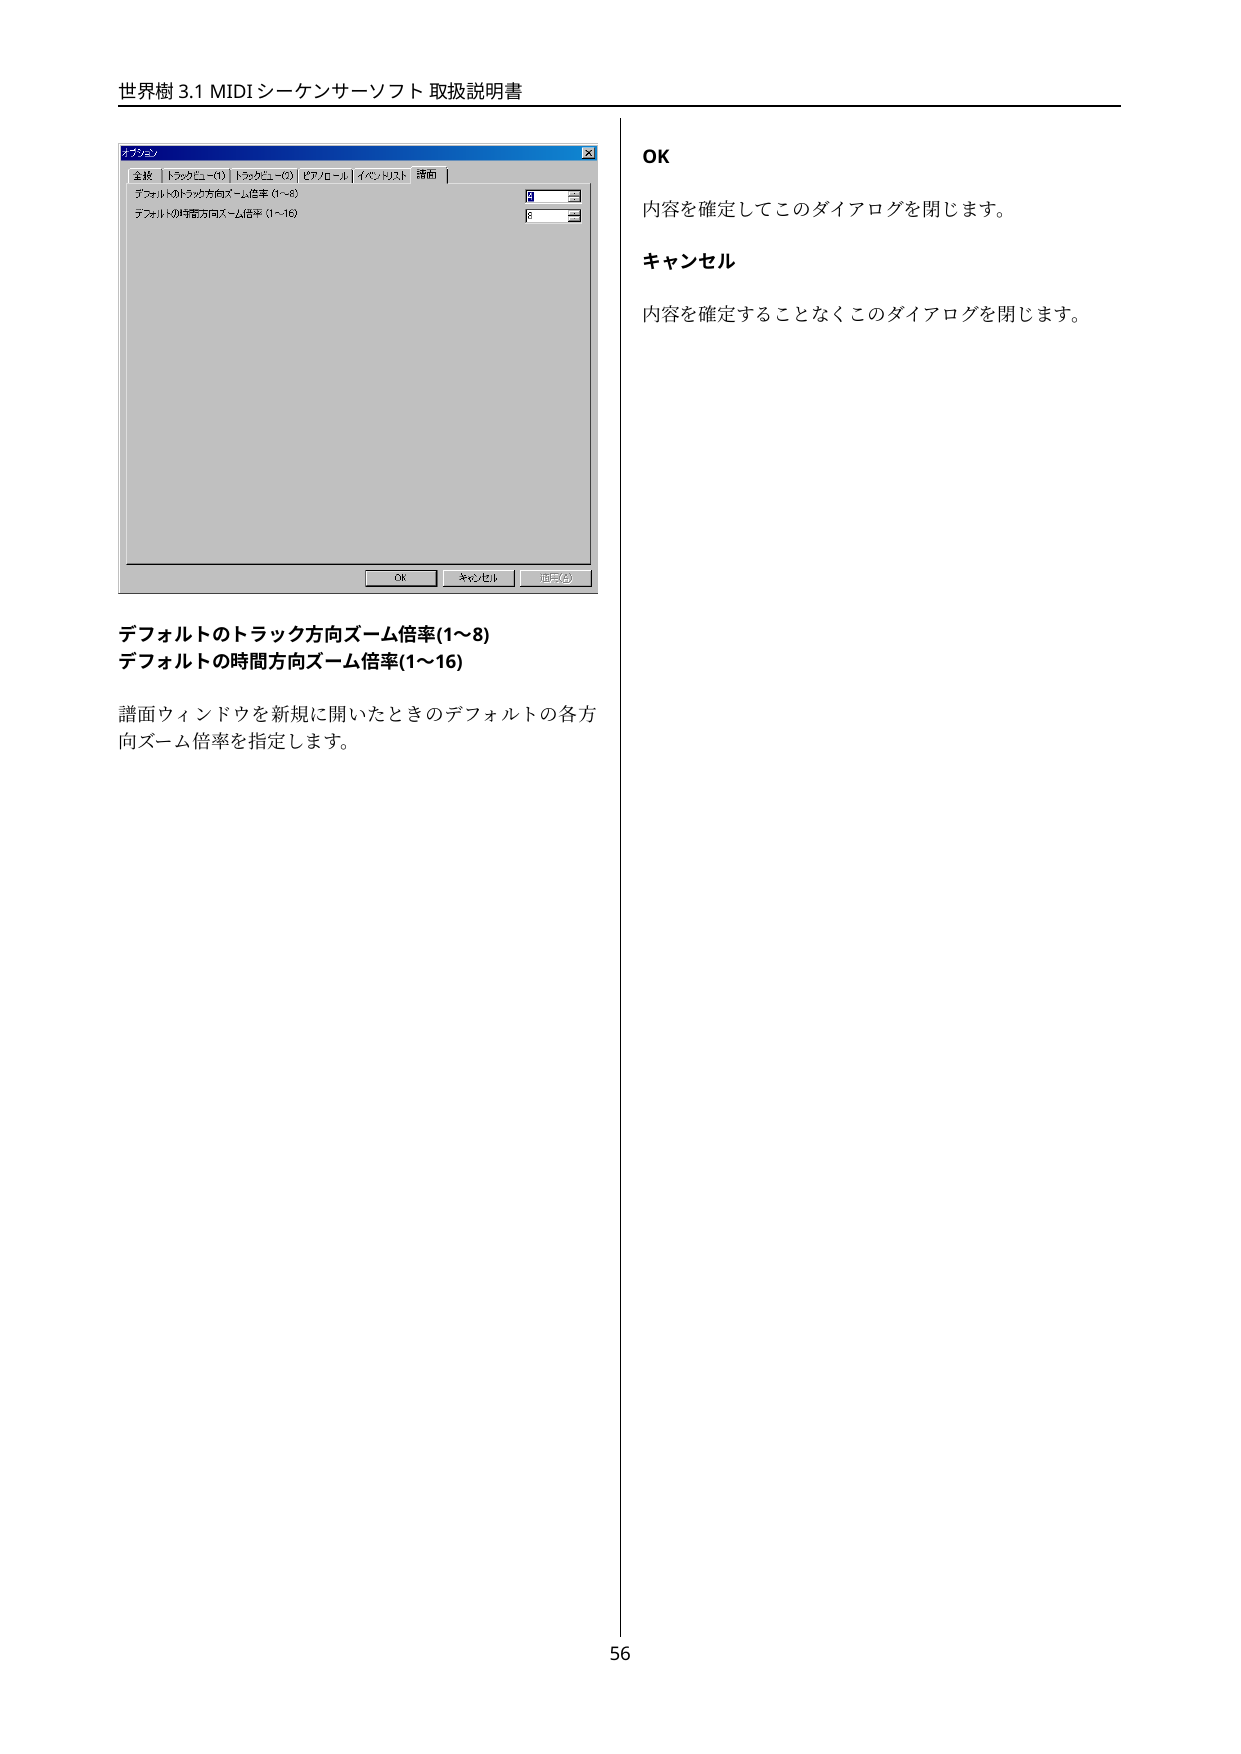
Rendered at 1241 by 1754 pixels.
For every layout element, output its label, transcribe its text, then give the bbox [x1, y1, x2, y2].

text 譜面ウィンドウを新規に開いたときのデフォルトの各方向ズーム倍率を指定します。 [118, 699, 598, 753]
text 内容を確定してこのダイアログを閉じます。 [642, 195, 1122, 222]
text キャンセル [642, 247, 1122, 274]
text デフォルトのトラック方向ズーム倍率(1～8) [118, 619, 598, 647]
picture [118, 143, 598, 594]
text OK [642, 144, 1122, 169]
text 内容を確定することなくこのダイアログを閉じます。 [642, 300, 1122, 327]
text デフォルトの時間方向ズーム倍率(1～16) [118, 647, 598, 674]
